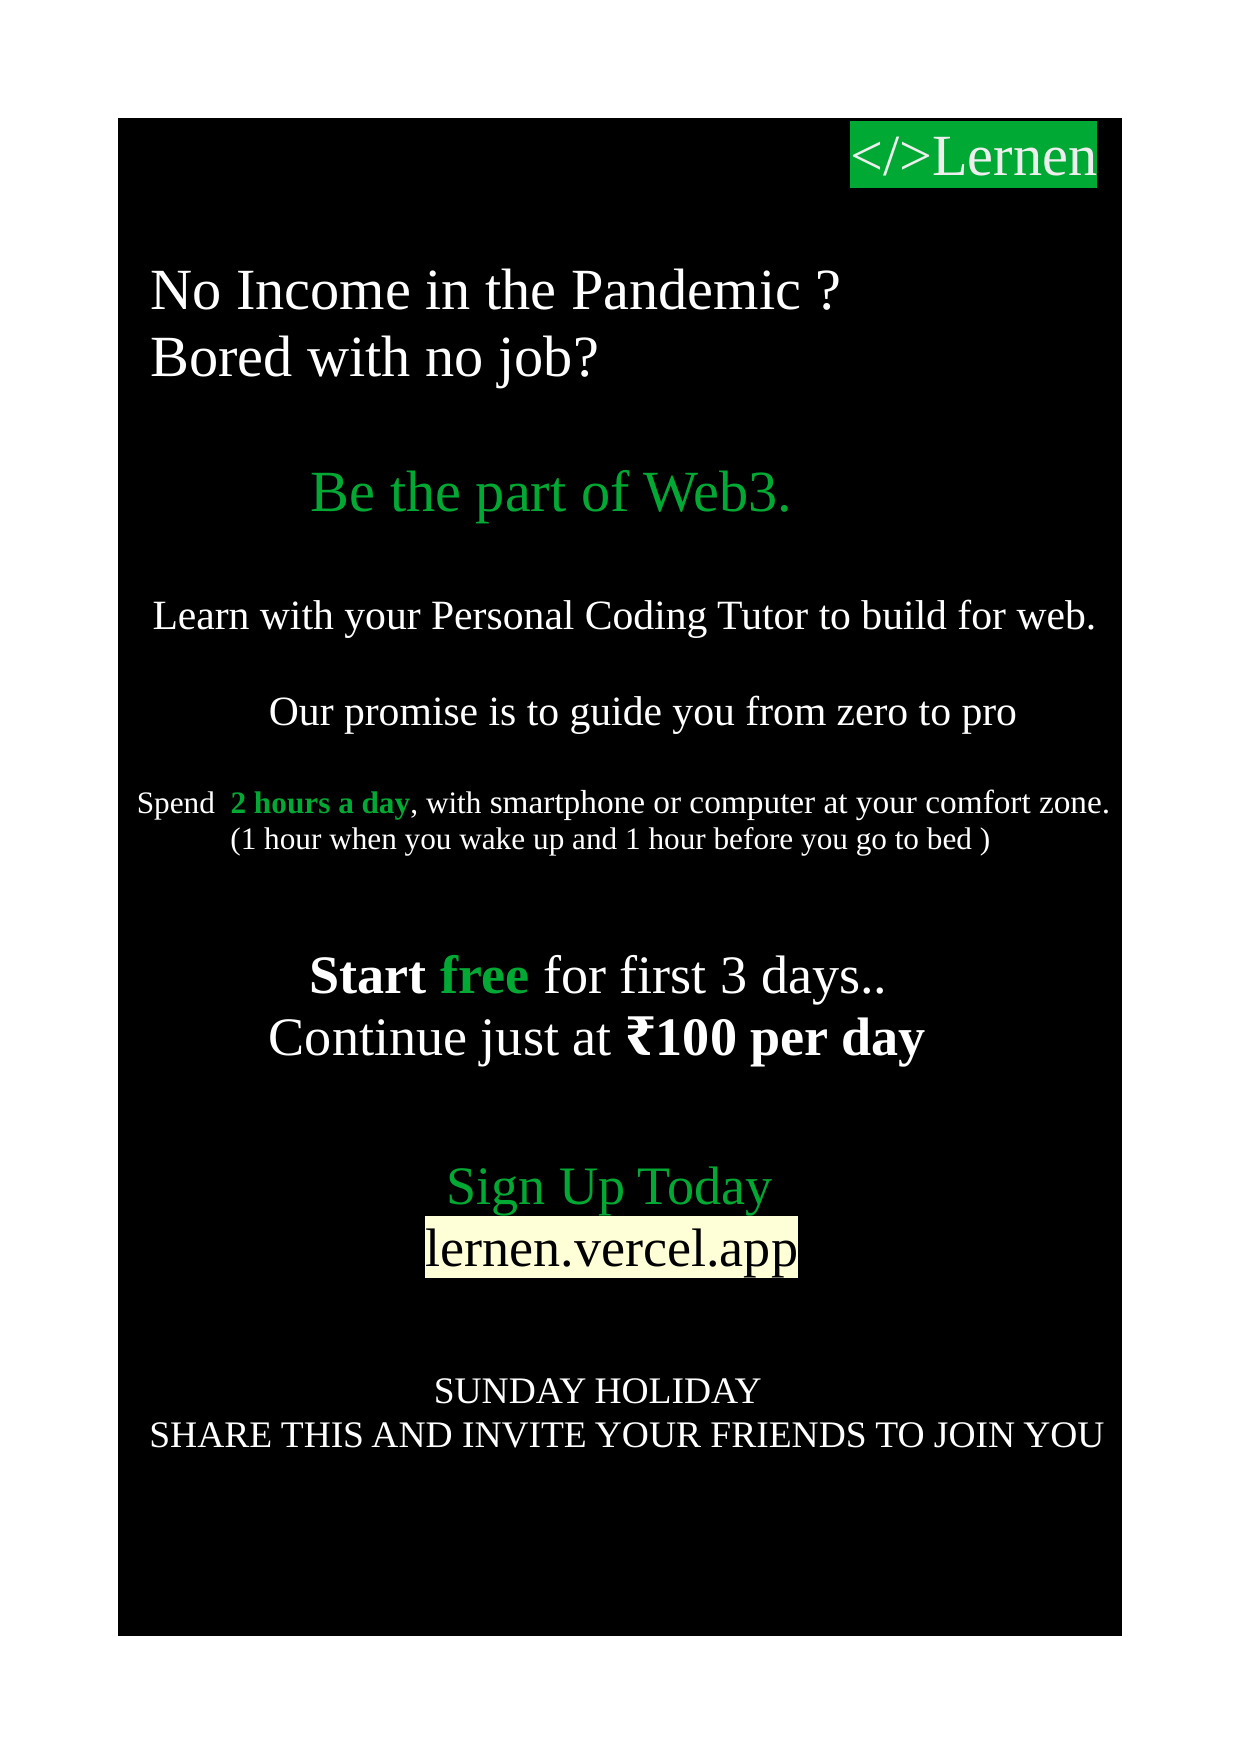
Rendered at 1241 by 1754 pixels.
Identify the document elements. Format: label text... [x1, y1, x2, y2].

text No Income in the Pandemic ? [121, 255, 1119, 322]
text Sign Up Today lernen.vercel.app [121, 1154, 1119, 1278]
text (1 hour when you wake up and 1 hour before you go to bed ) [121, 821, 1119, 857]
text </>Lernen [121, 121, 1119, 188]
text SUNDAY HOLIDAY [121, 1364, 1119, 1412]
text Our promise is to guide you from zero to pro [121, 686, 1119, 734]
text Spend 2 hours a day, with smartphone or computer at your comfort zone. [121, 782, 1119, 821]
text Start free for first 3 days.. [121, 943, 1119, 1005]
text Bored with no job? [121, 322, 1119, 389]
text Be the part of Web3. [121, 456, 1119, 523]
text Continue just at ₹100 per day [121, 1005, 1119, 1067]
text SHARE THIS AND INVITE YOUR FRIENDS TO JOIN YOU [121, 1412, 1119, 1456]
text Learn with your Personal Coding Tutor to build for web. [121, 591, 1119, 638]
